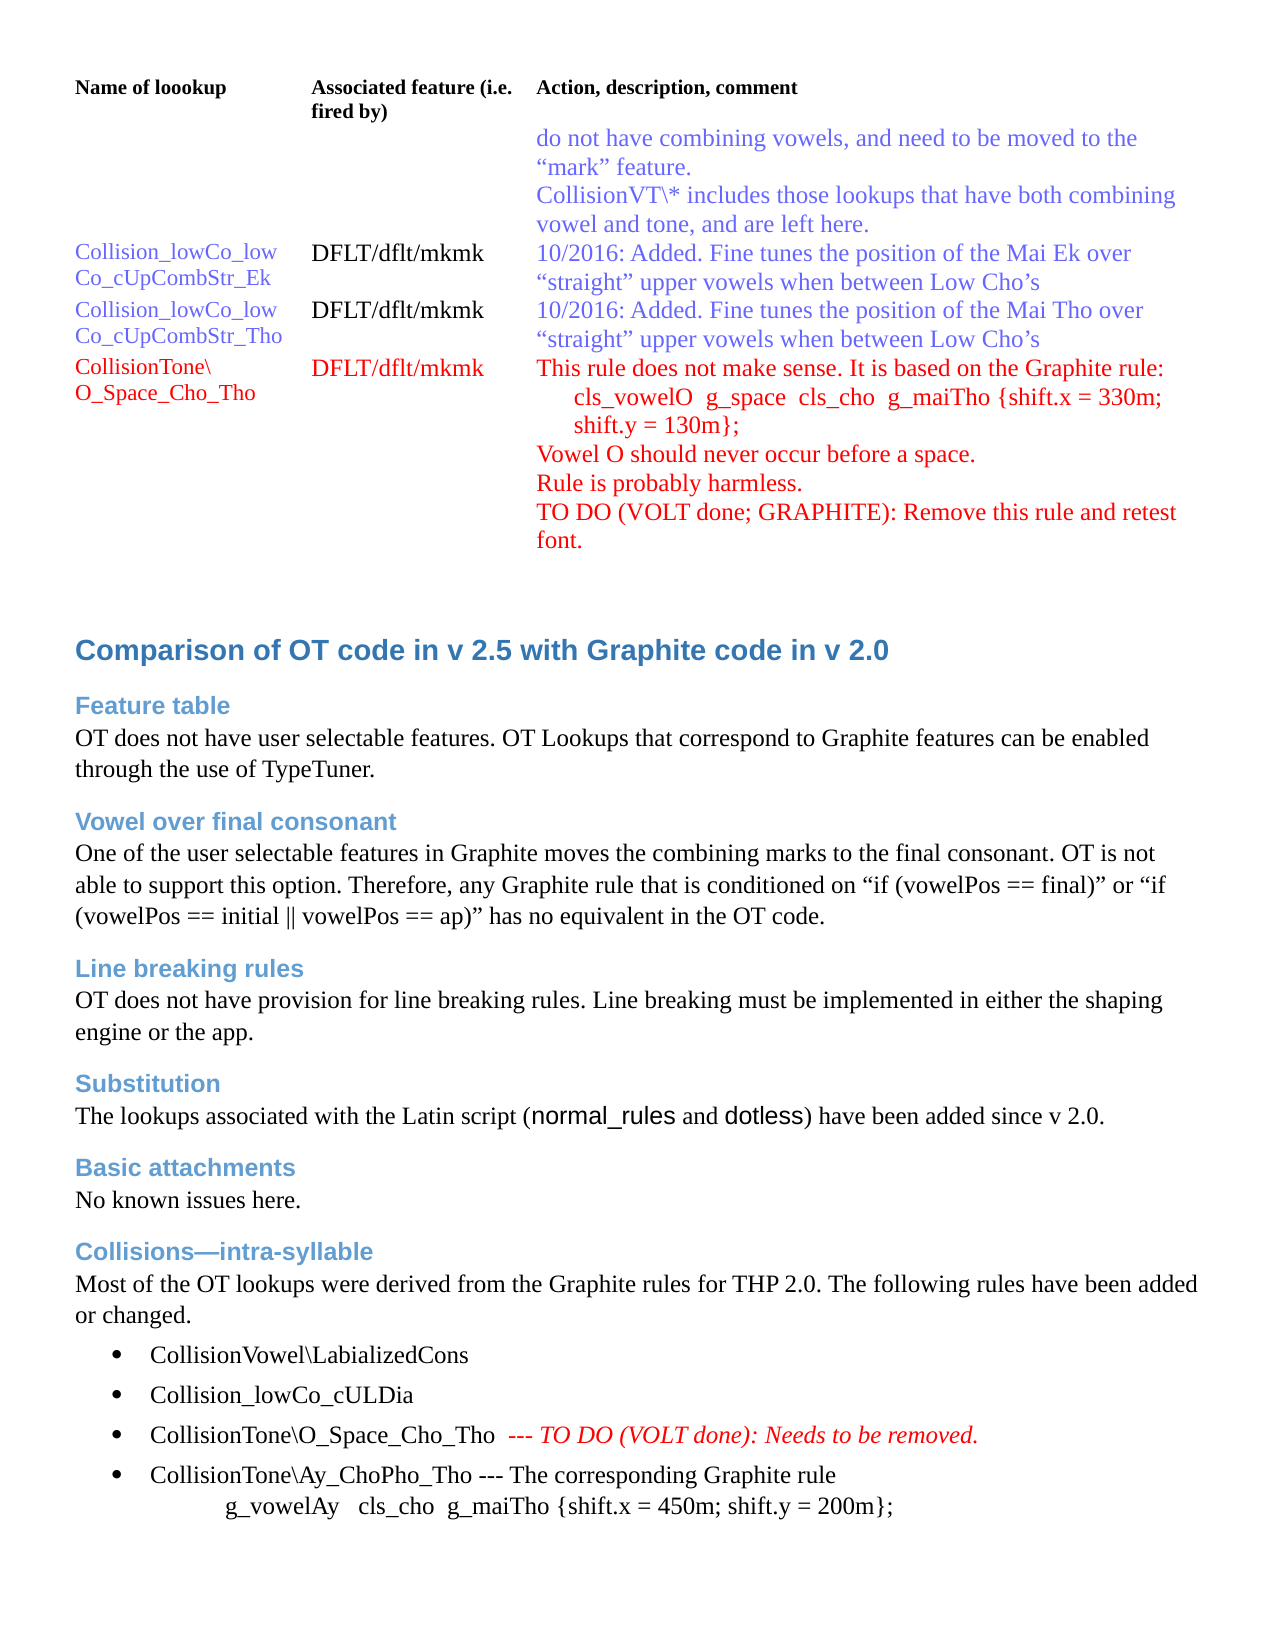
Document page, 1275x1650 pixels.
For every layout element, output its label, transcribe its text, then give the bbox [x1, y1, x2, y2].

table_header Name of loookup [64, 75, 300, 123]
text No known issues here. [75, 1185, 1200, 1213]
table_header Action, description, comment [525, 75, 1200, 123]
table_cell Collision_lowCo_lowCo_cUpCombStr_Ek [64, 238, 300, 296]
list CollisionTone\O_Space_Cho_Tho --- TO DO (VOLT done): Needs to be removed. [112, 1420, 1200, 1449]
text Most of the OT lookups were derived from the Graphite rules for THP 2.0. The following rules have been added or changed. [75, 1269, 1200, 1329]
text OT does not have user selectable features. OT Lookups that correspond to Graphite features can be enabled through the use of TypeTuner. [75, 723, 1200, 783]
subtitle Substitution [75, 1069, 1200, 1098]
text One of the user selectable features in Graphite moves the combining marks to the final consonant. OT is not able to support this option. Therefore, any Graphite rule that is conditioned on “if (vowelPos == final)” or “if (vowelPos == initial || vowelPos == ap)” has no equivalent in the OT code. [75, 838, 1200, 930]
subtitle Basic attachments [75, 1153, 1200, 1182]
text The lookups associated with the Latin script (normal_rules and dotless) have been added since v 2.0. [75, 1101, 1200, 1129]
table_cell DFLT/dflt/mkmk [300, 296, 525, 353]
list CollisionVowel\LabializedCons [112, 1340, 1200, 1369]
table_cell [300, 123, 525, 238]
table_cell Collision_lowCo_lowCo_cUpCombStr_Tho [64, 296, 300, 353]
table_cell 10/2016: Added. Fine tunes the position of the Mai Tho over “straight” upper vowels when between Low Cho’s [525, 296, 1200, 353]
table_cell [64, 123, 300, 238]
table_cell DFLT/dflt/mkmk [300, 353, 525, 554]
subtitle Feature table [75, 691, 1200, 720]
table_cell CollisionTone\ O_Space_Cho_Tho [64, 353, 300, 554]
list Collision_lowCo_cULDia [112, 1380, 1200, 1409]
table_cell 10/2016: Added. Fine tunes the position of the Mai Ek over “straight” upper vowels when between Low Cho’s [525, 238, 1200, 296]
table_cell This rule does not make sense. It is based on the Graphite rule: cls_vowelO g_space cls_cho g_maiTho {shift.x = 330m; shift.y = 130m}; Vowel O should never occur before a space. Rule is probably harmless. TO DO (VOLT done; GRAPHITE): Remove this rule and retest font. [525, 353, 1200, 554]
subtitle Vowel over final consonant [75, 807, 1200, 835]
text OT does not have provision for line breaking rules. Line breaking must be implemented in either the shaping engine or the app. [75, 985, 1200, 1046]
table_header Associated feature (i.e. fired by) [300, 75, 525, 123]
subtitle Collisions—intra-syllable [75, 1237, 1200, 1266]
subtitle Line breaking rules [75, 954, 1200, 982]
table_cell DFLT/dflt/mkmk [300, 238, 525, 296]
table_cell do not have combining vowels, and need to be moved to the “mark” feature. CollisionVT\* includes those lookups that have both combining vowel and tone, and are left here. [525, 123, 1200, 238]
list CollisionTone\Ay_ChoPho_Tho --- The corresponding Graphite rule g_vowelAy cls_cho g_maiTho {shift.x = 450m; shift.y = 200m}; [112, 1460, 1200, 1520]
subtitle Comparison of OT code in v 2.5 with Graphite code in v 2.0 [75, 633, 1200, 667]
